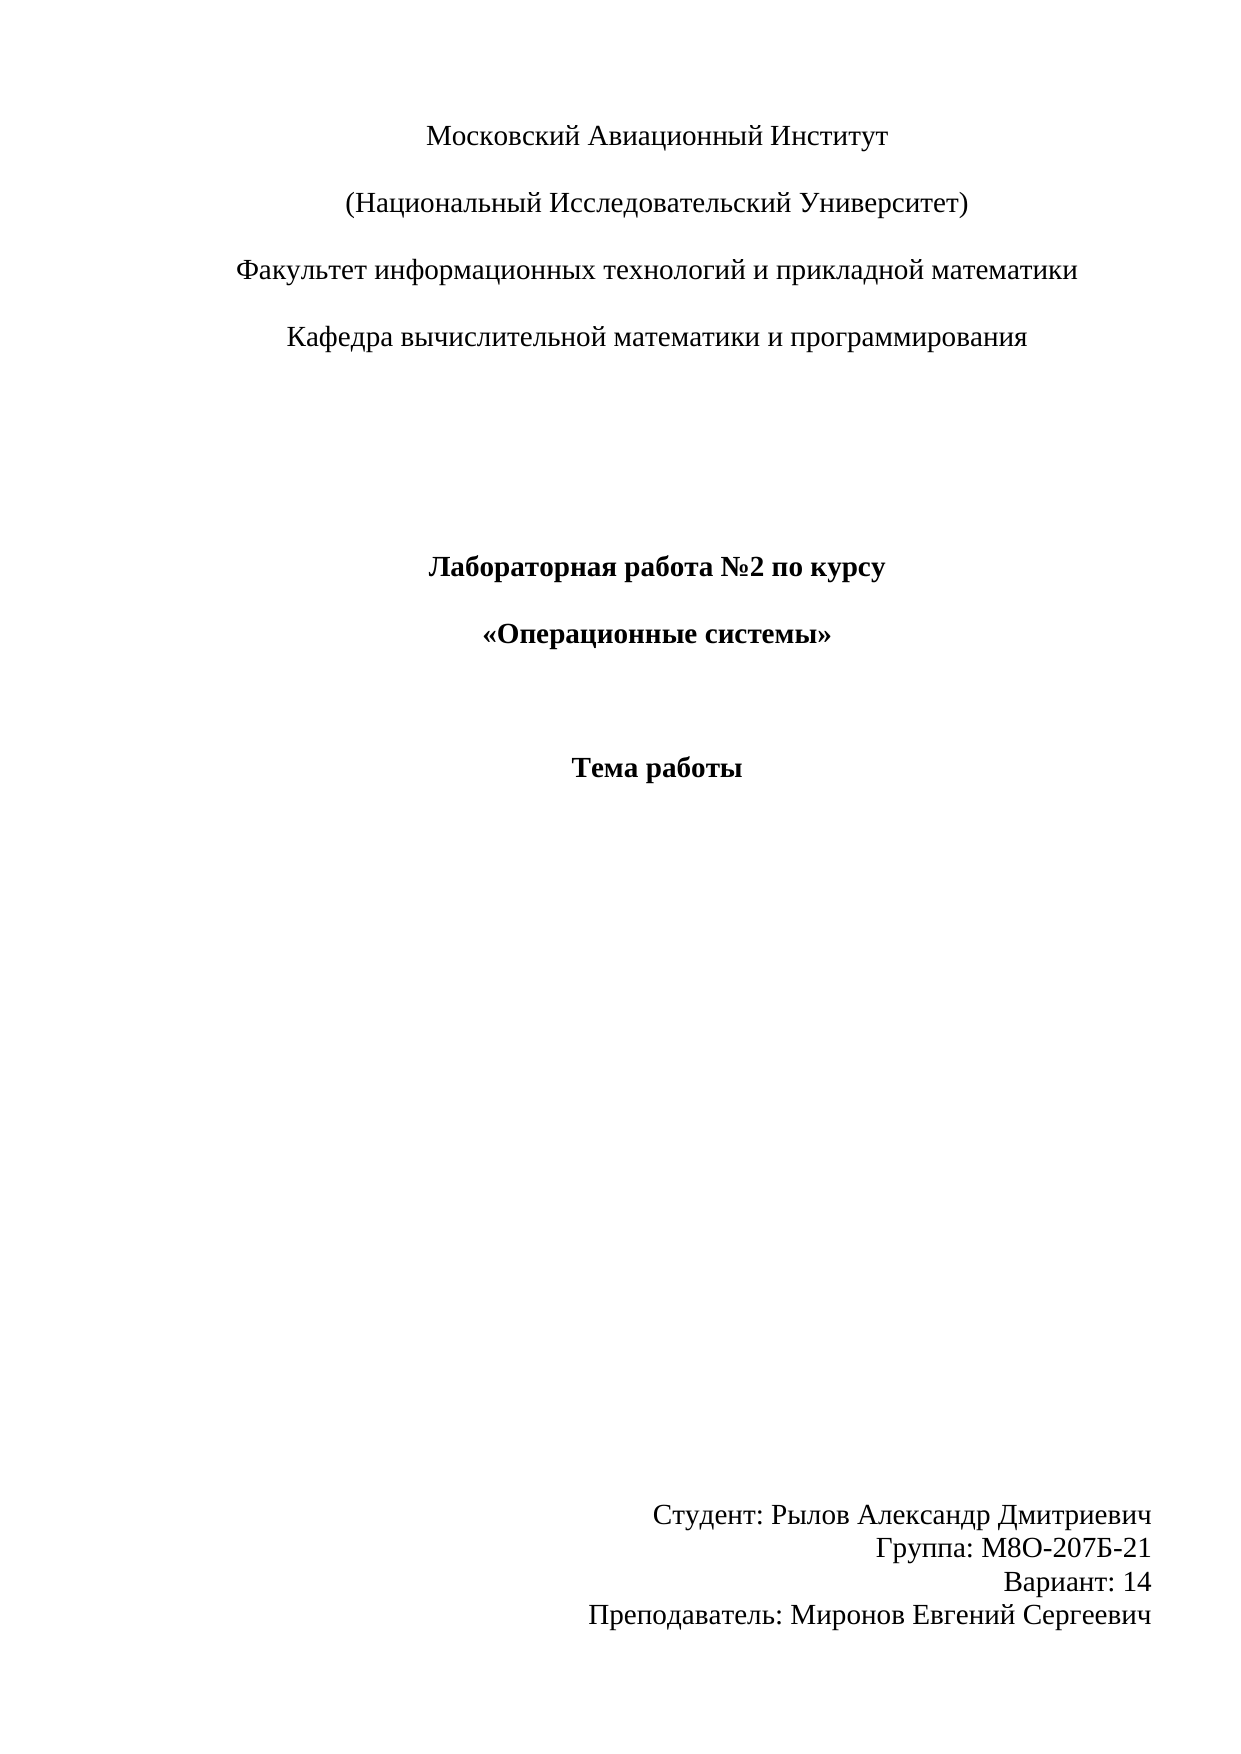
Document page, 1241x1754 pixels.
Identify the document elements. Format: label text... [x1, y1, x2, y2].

text (Национальный Исследовательский Университет) [162, 185, 1152, 219]
text Кафедра вычислительной математики и программирования [162, 319, 1152, 353]
text Преподаватель: Миронов Евгений Сергеевич [162, 1597, 1152, 1631]
text Лабораторная работа №2 по курсу [162, 549, 1152, 582]
text Московский Авиационный Институт [162, 118, 1152, 152]
text «Операционные системы» [162, 616, 1152, 649]
text Тема работы [162, 750, 1152, 783]
text Факультет информационных технологий и прикладной математики [162, 252, 1152, 286]
text Вариант: 14 [767, 1564, 1152, 1597]
text Студент: Рылов Александр Дмитриевич [162, 1497, 1152, 1530]
text Группа: М8О-207Б-21 [767, 1530, 1152, 1564]
